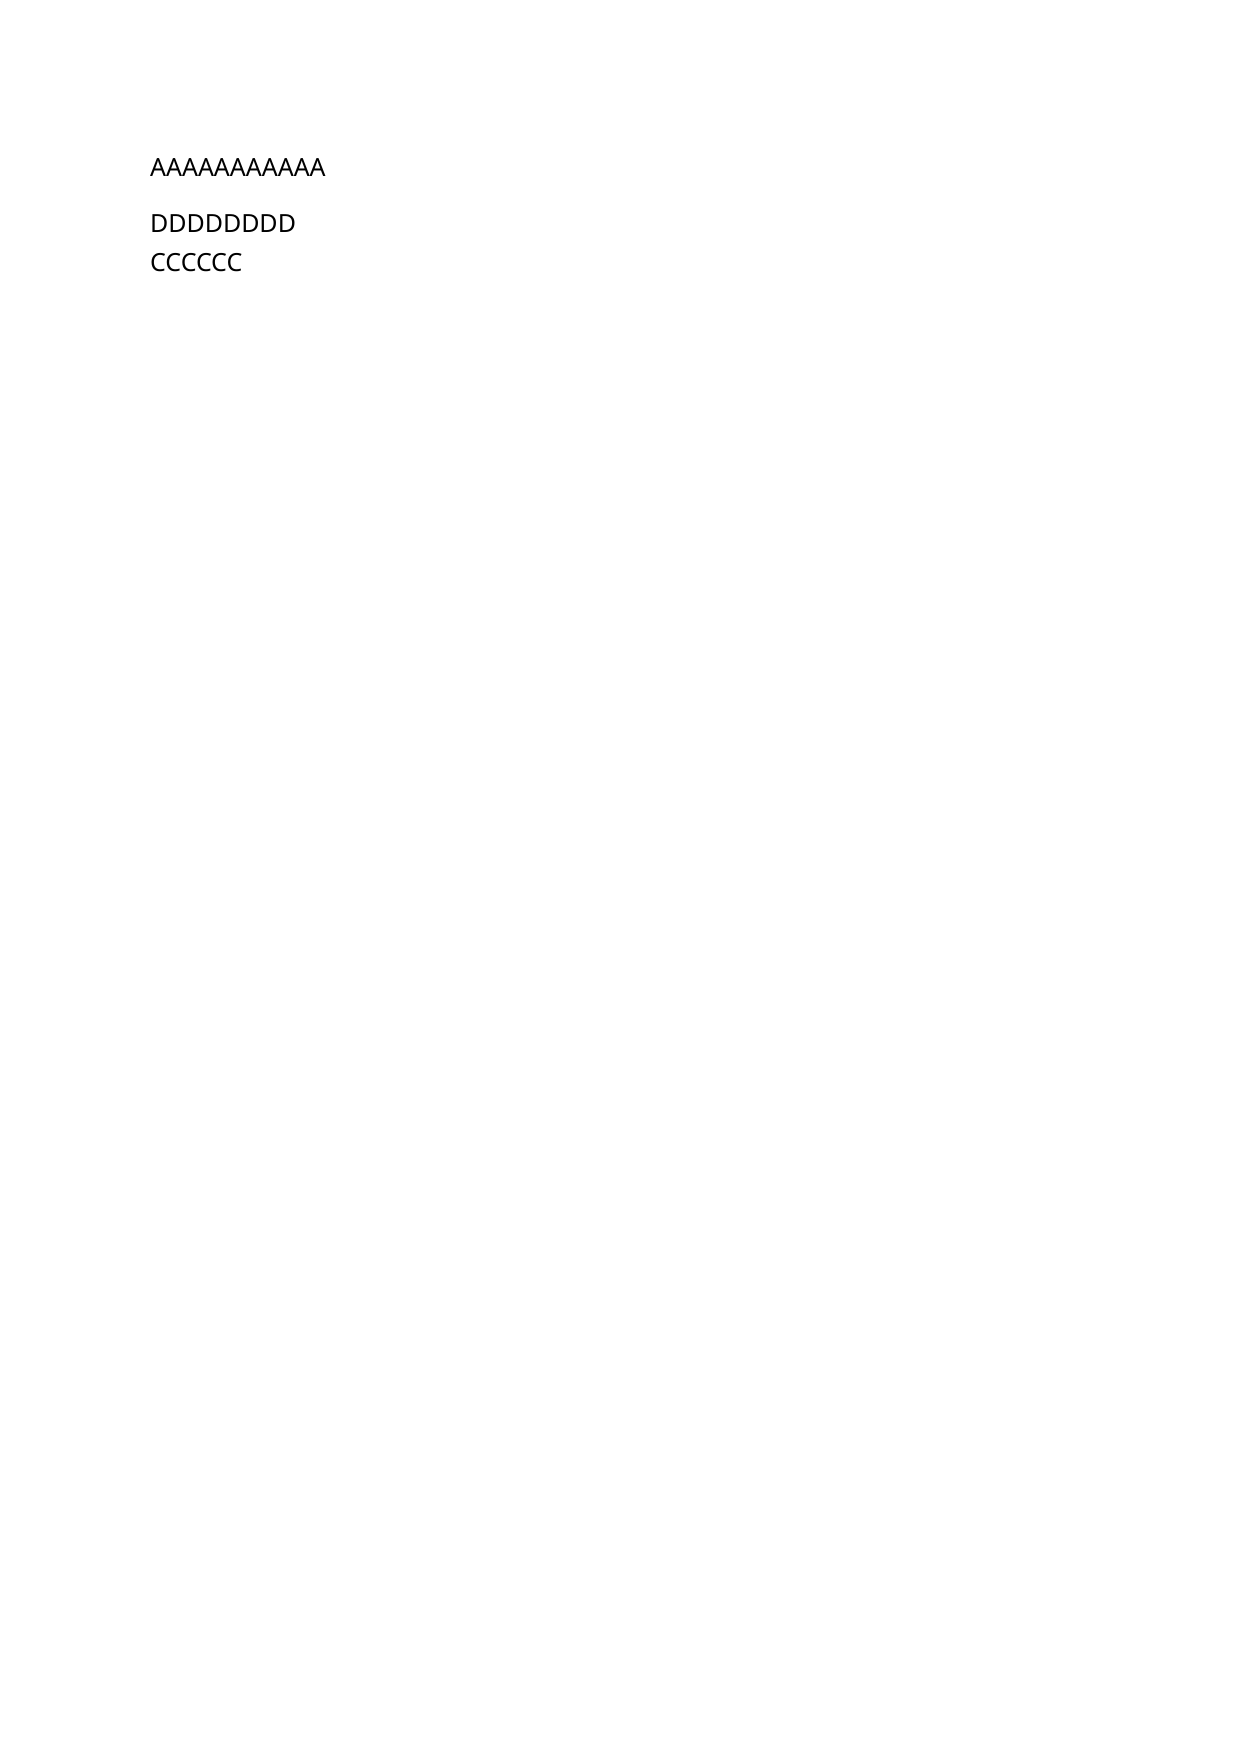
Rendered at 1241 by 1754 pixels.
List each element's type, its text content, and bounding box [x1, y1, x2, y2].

text AAAAAAAAAAA [150, 150, 1090, 184]
text DDDDDDDD CCCCCC [150, 206, 1090, 279]
